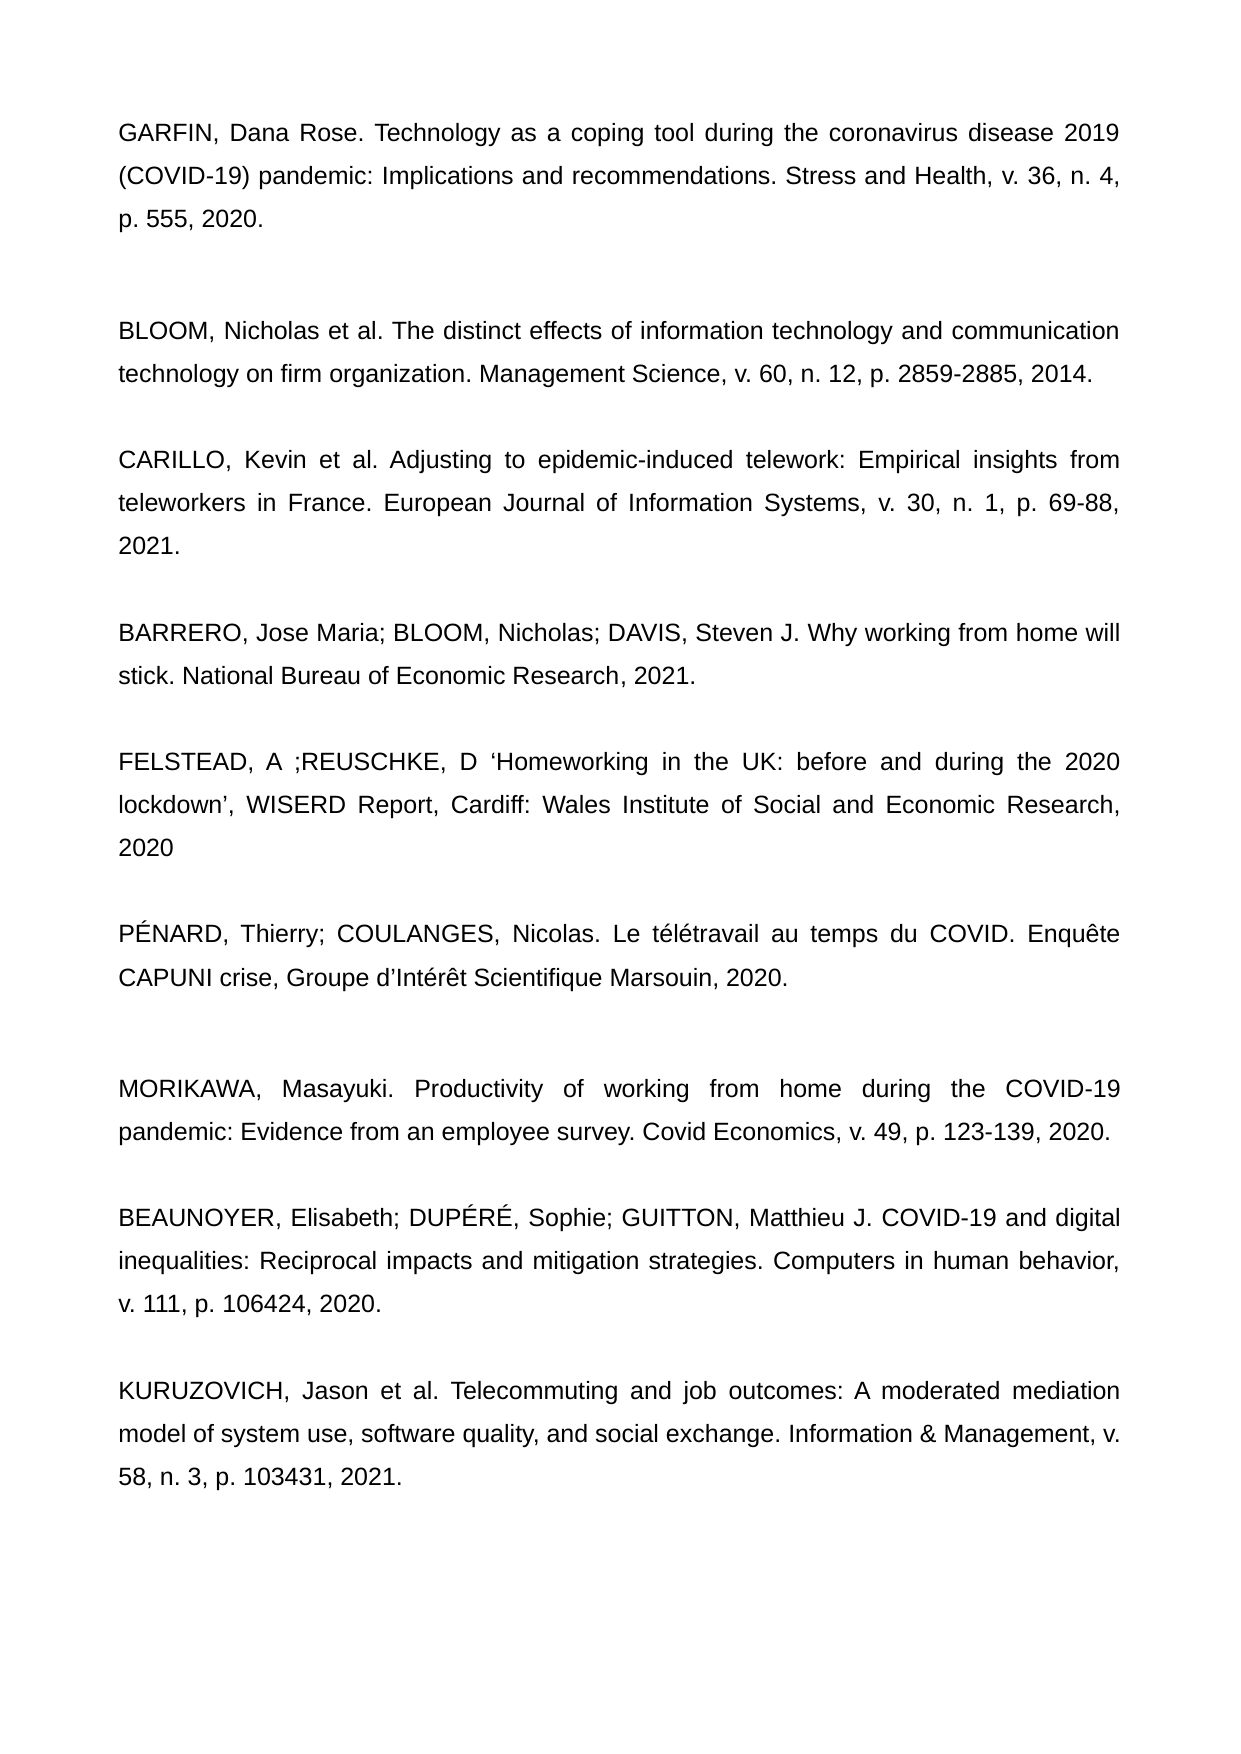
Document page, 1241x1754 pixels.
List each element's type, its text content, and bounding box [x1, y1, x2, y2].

text MORIKAWA, Masayuki. Productivity of working from home during the COVID-19 pandemic: Evidence from an employee survey. Covid Economics, v. 49, p. 123-139, 2020. [118, 1074, 1122, 1146]
text BARRERO, Jose Maria; BLOOM, Nicholas; DAVIS, Steven J. Why working from home will stick. National Bureau of Economic Research, 2021. [118, 617, 1122, 689]
text GARFIN, Dana Rose. Technology as a coping tool during the coronavirus disease 2019 (COVID‐19) pandemic: Implications and recommendations. Stress and Health, v. 36, n. 4, p. 555, 2020. [118, 118, 1122, 233]
text PÉNARD, Thierry; COULANGES, Nicolas. Le télétravail au temps du COVID. Enquête CAPUNI crise, Groupe d’Intérêt Scientifique Marsouin, 2020. [118, 919, 1122, 991]
text BLOOM, Nicholas et al. The distinct effects of information technology and communication technology on firm organization. Management Science, v. 60, n. 12, p. 2859-2885, 2014. [118, 316, 1122, 387]
text FELSTEAD, A ;REUSCHKE, D ‘Homeworking in the UK: before and during the 2020 lockdown’, WISERD Report, Cardiff: Wales Institute of Social and Economic Research, 2020 [118, 747, 1122, 862]
text KURUZOVICH, Jason et al. Telecommuting and job outcomes: A moderated mediation model of system use, software quality, and social exchange. Information & Management, v. 58, n. 3, p. 103431, 2021. [118, 1376, 1122, 1491]
text CARILLO, Kevin et al. Adjusting to epidemic-induced telework: Empirical insights from teleworkers in France. European Journal of Information Systems, v. 30, n. 1, p. 69-88, 2021. [118, 445, 1122, 560]
text BEAUNOYER, Elisabeth; DUPÉRÉ, Sophie; GUITTON, Matthieu J. COVID-19 and digital inequalities: Reciprocal impacts and mitigation strategies. Computers in human behavior, v. 111, p. 106424, 2020. [118, 1203, 1122, 1318]
